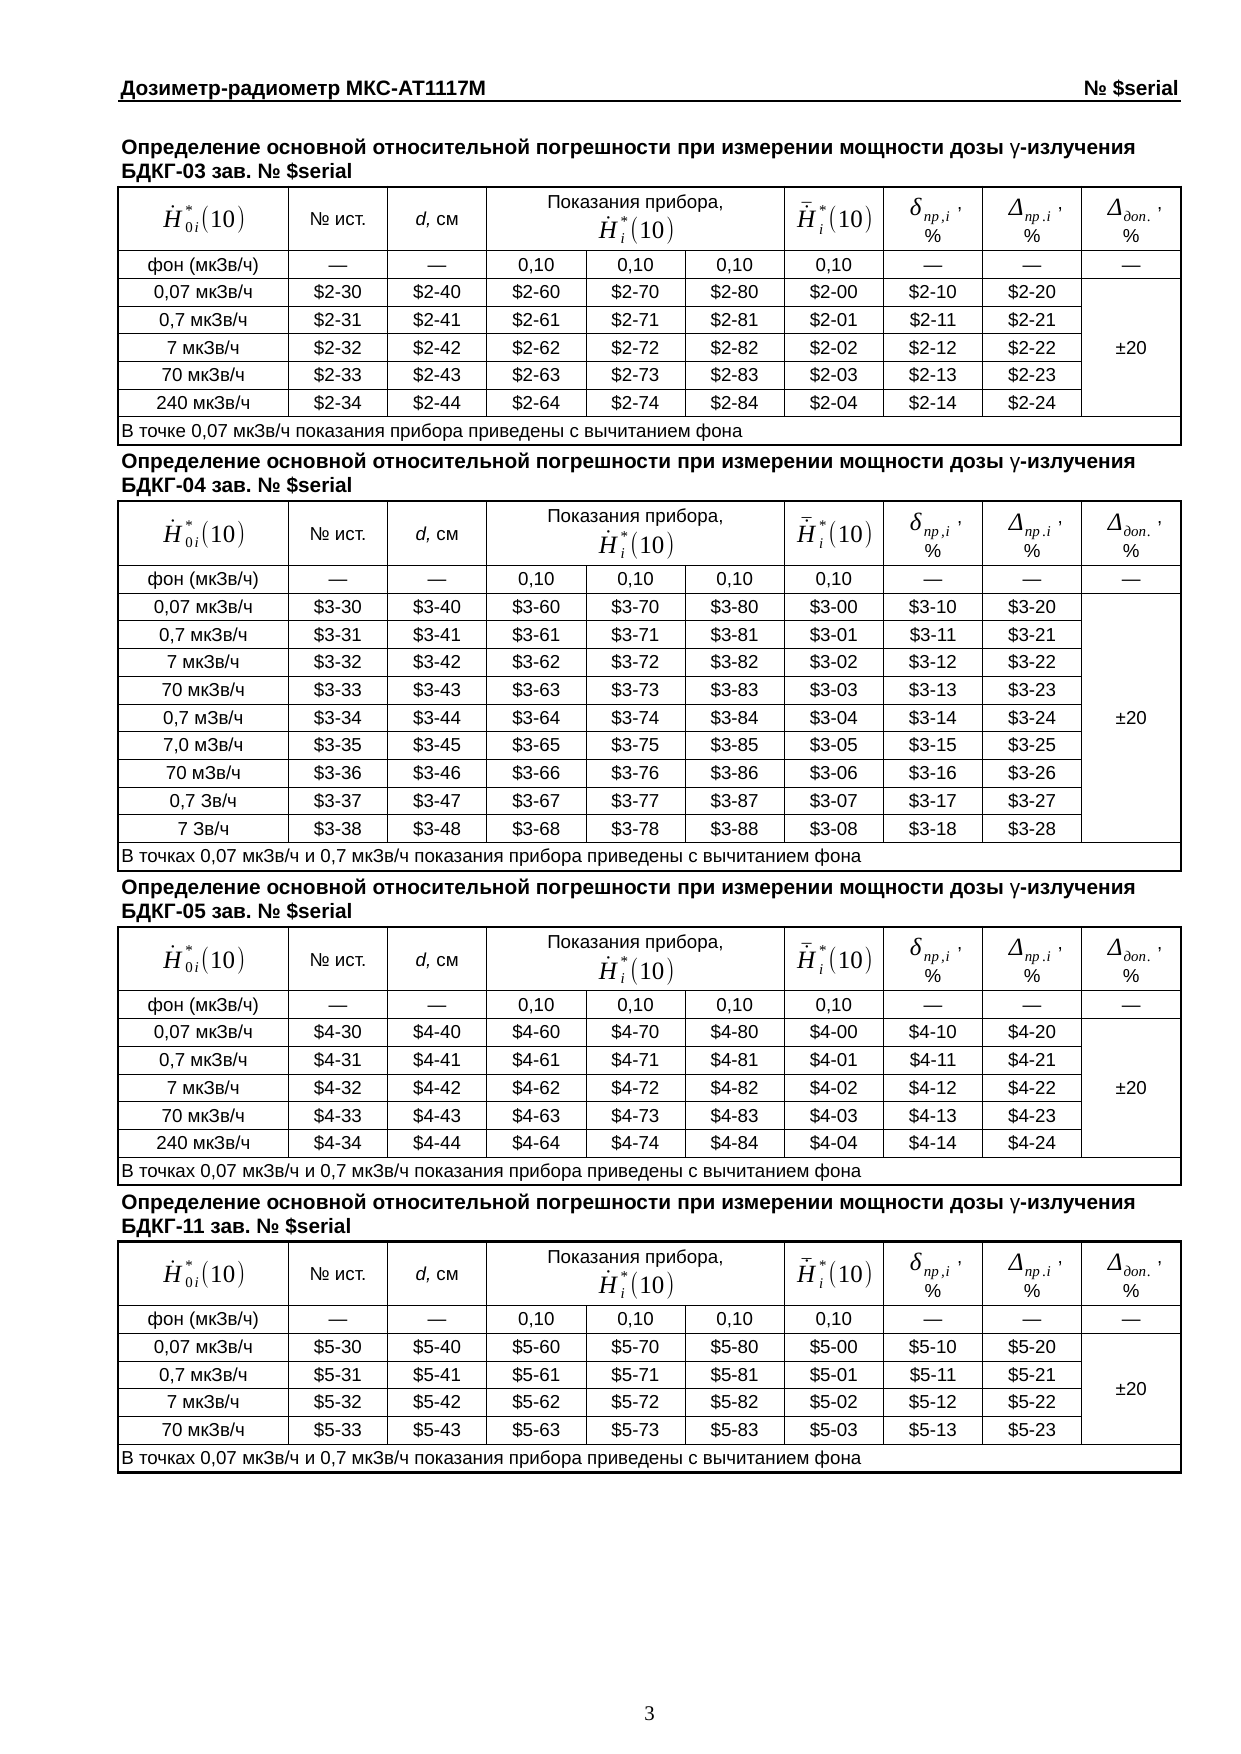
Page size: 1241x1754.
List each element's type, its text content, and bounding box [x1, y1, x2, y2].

table_cell $3-01 [785, 621, 883, 648]
table_cell [785, 1243, 883, 1305]
table_cell 7,0 мЗв/ч [119, 732, 288, 759]
table_cell $4-82 [686, 1075, 784, 1101]
table_cell — [884, 251, 982, 278]
table_cell $3-15 [884, 732, 982, 759]
table_cell $3-27 [983, 788, 1081, 814]
table_cell $4-43 [388, 1102, 486, 1129]
table_cell $2-00 [785, 279, 883, 306]
table_cell — [289, 1306, 387, 1333]
table_cell $4-31 [289, 1047, 387, 1073]
table_cell $3-85 [686, 732, 784, 759]
table_cell $3-10 [884, 594, 982, 620]
table_cell $4-33 [289, 1102, 387, 1129]
table_cell $4-74 [587, 1130, 685, 1157]
table_cell $2-12 [884, 334, 982, 361]
table_cell $3-37 [289, 788, 387, 814]
table_cell ±20 [1082, 279, 1180, 416]
table_cell [119, 502, 288, 565]
table_cell $3-68 [487, 815, 586, 842]
table_cell $5-12 [884, 1389, 982, 1416]
table_cell $2-42 [388, 334, 486, 361]
table_cell — [388, 1306, 486, 1333]
table_cell d, см [388, 188, 486, 250]
table_cell d, см [388, 928, 486, 990]
table_cell $4-04 [785, 1130, 883, 1157]
table_header Определение основной относительной погрешности при измерении мощности дозы γ-излучения БДКГ-03 зав. № $serial [118, 132, 1181, 186]
table_cell $3-32 [289, 649, 387, 676]
table_cell $2-04 [785, 390, 883, 416]
table_cell $2-81 [686, 307, 784, 333]
table_cell $5-62 [487, 1389, 586, 1416]
table_cell d, см [388, 502, 486, 565]
table_cell 0,10 [785, 251, 883, 278]
table_cell $3-75 [587, 732, 685, 759]
table_cell 0,10 [686, 991, 784, 1018]
table_cell $3-71 [587, 621, 685, 648]
table_cell $3-88 [686, 815, 784, 842]
table_cell $3-74 [587, 705, 685, 731]
table_cell $2-14 [884, 390, 982, 416]
table_cell $2-24 [983, 390, 1081, 416]
table_cell $2-34 [289, 390, 387, 416]
table_cell $3-21 [983, 621, 1081, 648]
table_cell $3-63 [487, 677, 586, 703]
table_cell 0,10 [785, 991, 883, 1018]
table_cell , % [884, 188, 982, 250]
table_cell — [1082, 1306, 1180, 1333]
table_cell $3-41 [388, 621, 486, 648]
table_cell $4-44 [388, 1130, 486, 1157]
table_cell — [388, 566, 486, 593]
table_cell 0,10 [487, 566, 586, 593]
table_cell $5-30 [289, 1334, 387, 1361]
table_cell 7 Зв/ч [119, 815, 288, 842]
table_cell $2-62 [487, 334, 586, 361]
table_cell $3-76 [587, 760, 685, 787]
table_cell $3-22 [983, 649, 1081, 676]
table_cell , % [983, 188, 1081, 250]
table_cell $3-25 [983, 732, 1081, 759]
table_cell $4-23 [983, 1102, 1081, 1129]
table_cell $3-64 [487, 705, 586, 731]
table_cell 70 мкЗв/ч [119, 677, 288, 703]
table_cell $3-30 [289, 594, 387, 620]
table_cell 0,10 [686, 1306, 784, 1333]
table_cell 70 мкЗв/ч [119, 1102, 288, 1129]
table_cell , % [983, 928, 1081, 990]
table_cell 7 мкЗв/ч [119, 649, 288, 676]
table_cell $3-35 [289, 732, 387, 759]
table_cell $2-32 [289, 334, 387, 361]
table_cell , % [983, 502, 1081, 565]
table_cell № ист. [289, 188, 387, 250]
table_cell $2-61 [487, 307, 586, 333]
table_cell — [289, 991, 387, 1018]
table_cell $3-05 [785, 732, 883, 759]
table_cell $3-80 [686, 594, 784, 620]
table_cell , % [1082, 1243, 1180, 1305]
table_cell $3-38 [289, 815, 387, 842]
table_cell $4-22 [983, 1075, 1081, 1101]
table_cell — [983, 991, 1081, 1018]
table_cell $5-32 [289, 1389, 387, 1416]
table_cell 0,7 Зв/ч [119, 788, 288, 814]
table_cell фон (мкЗв/ч) [119, 991, 288, 1018]
table_cell $3-62 [487, 649, 586, 676]
table_cell $2-43 [388, 362, 486, 389]
table_cell — [884, 1306, 982, 1333]
table_cell $4-32 [289, 1075, 387, 1101]
table_cell — [1082, 991, 1180, 1018]
table_cell $5-03 [785, 1417, 883, 1444]
table_cell $4-73 [587, 1102, 685, 1129]
table_cell Показания прибора, [487, 188, 784, 250]
table_cell $2-21 [983, 307, 1081, 333]
table_cell $3-40 [388, 594, 486, 620]
table_header Определение основной относительной погрешности при измерении мощности дозы γ-излучения БДКГ-11 зав. № $serial [118, 1186, 1181, 1240]
table_cell $2-13 [884, 362, 982, 389]
table_cell $2-10 [884, 279, 982, 306]
table_cell $3-72 [587, 649, 685, 676]
table_cell $5-80 [686, 1334, 784, 1361]
table_cell $3-13 [884, 677, 982, 703]
table_cell — [1082, 566, 1180, 593]
table_cell [119, 928, 288, 990]
table_cell № ист. [289, 1243, 387, 1305]
table_cell — [388, 991, 486, 1018]
table_cell $3-42 [388, 649, 486, 676]
table_cell 7 мкЗв/ч [119, 334, 288, 361]
table_cell d, см [388, 1243, 486, 1305]
table_cell 70 мкЗв/ч [119, 362, 288, 389]
table_cell $2-33 [289, 362, 387, 389]
table_cell фон (мкЗв/ч) [119, 251, 288, 278]
table_cell 240 мкЗв/ч [119, 1130, 288, 1157]
table_cell $3-77 [587, 788, 685, 814]
table_cell $5-83 [686, 1417, 784, 1444]
table_cell 7 мкЗв/ч [119, 1075, 288, 1101]
table_cell $3-78 [587, 815, 685, 842]
table_cell $3-66 [487, 760, 586, 787]
table_header Определение основной относительной погрешности при измерении мощности дозы γ-излучения БДКГ-05 зав. № $serial [118, 872, 1181, 926]
table_cell $4-11 [884, 1047, 982, 1073]
table_cell $5-00 [785, 1334, 883, 1361]
table_cell $4-03 [785, 1102, 883, 1129]
table_cell $4-71 [587, 1047, 685, 1073]
table_cell 7 мкЗв/ч [119, 1389, 288, 1416]
table_cell [119, 188, 288, 250]
table_cell $2-11 [884, 307, 982, 333]
table_cell $2-02 [785, 334, 883, 361]
table_cell $5-42 [388, 1389, 486, 1416]
table_cell $3-60 [487, 594, 586, 620]
table_cell $4-30 [289, 1019, 387, 1046]
table_cell $2-23 [983, 362, 1081, 389]
table_cell $5-72 [587, 1389, 685, 1416]
table_cell $2-73 [587, 362, 685, 389]
table_cell — [388, 251, 486, 278]
table_cell $2-20 [983, 279, 1081, 306]
table_cell 0,10 [587, 1306, 685, 1333]
table_cell $3-23 [983, 677, 1081, 703]
table_cell $4-02 [785, 1075, 883, 1101]
table_cell $4-83 [686, 1102, 784, 1129]
table_cell $5-82 [686, 1389, 784, 1416]
table_cell $4-42 [388, 1075, 486, 1101]
table_cell 0,10 [587, 991, 685, 1018]
table_cell $3-61 [487, 621, 586, 648]
table_cell $3-44 [388, 705, 486, 731]
table_cell $3-31 [289, 621, 387, 648]
table_cell $2-63 [487, 362, 586, 389]
table_cell $5-20 [983, 1334, 1081, 1361]
table_cell [785, 502, 883, 565]
table_cell $3-28 [983, 815, 1081, 842]
table_cell $2-83 [686, 362, 784, 389]
table_cell № ист. [289, 502, 387, 565]
table_cell $5-10 [884, 1334, 982, 1361]
table_cell [785, 928, 883, 990]
table_cell $3-33 [289, 677, 387, 703]
table_cell , % [1082, 928, 1180, 990]
table_cell 0,7 мкЗв/ч [119, 621, 288, 648]
table_cell Показания прибора, [487, 928, 784, 990]
table_cell $2-64 [487, 390, 586, 416]
table_cell , % [884, 1243, 982, 1305]
table_cell $5-13 [884, 1417, 982, 1444]
table_cell $2-31 [289, 307, 387, 333]
table_cell $3-24 [983, 705, 1081, 731]
table_cell $5-21 [983, 1362, 1081, 1388]
table_cell $3-06 [785, 760, 883, 787]
table_cell — [289, 566, 387, 593]
table_cell $3-14 [884, 705, 982, 731]
table_cell 0,07 мкЗв/ч [119, 1019, 288, 1046]
table_cell $3-00 [785, 594, 883, 620]
table_cell 0,7 мкЗв/ч [119, 1047, 288, 1073]
table_cell 0,10 [686, 251, 784, 278]
table_cell — [983, 1306, 1081, 1333]
table_cell $2-41 [388, 307, 486, 333]
table_cell В точках 0,07 мкЗв/ч и 0,7 мкЗв/ч показания прибора приведены с вычитанием фона [119, 843, 1180, 870]
table_cell 0,10 [487, 251, 586, 278]
table_cell $3-07 [785, 788, 883, 814]
table_cell $3-08 [785, 815, 883, 842]
table_cell 0,10 [487, 991, 586, 1018]
table_cell , % [884, 502, 982, 565]
table_cell $4-61 [487, 1047, 586, 1073]
table_cell $3-86 [686, 760, 784, 787]
table_cell $3-34 [289, 705, 387, 731]
table_cell $3-48 [388, 815, 486, 842]
table_cell [785, 188, 883, 250]
table_cell 0,7 мЗв/ч [119, 705, 288, 731]
table_cell — [884, 566, 982, 593]
table_cell $4-72 [587, 1075, 685, 1101]
table_cell $5-33 [289, 1417, 387, 1444]
table_cell $5-71 [587, 1362, 685, 1388]
table_cell $5-70 [587, 1334, 685, 1361]
table_cell фон (мкЗв/ч) [119, 1306, 288, 1333]
table_cell $5-63 [487, 1417, 586, 1444]
table_cell $2-60 [487, 279, 586, 306]
table_cell 0,10 [587, 566, 685, 593]
table_cell фон (мкЗв/ч) [119, 566, 288, 593]
table_cell $3-04 [785, 705, 883, 731]
table_cell , % [1082, 188, 1180, 250]
table_cell $3-16 [884, 760, 982, 787]
table_cell 0,07 мкЗв/ч [119, 1334, 288, 1361]
table_cell $5-01 [785, 1362, 883, 1388]
table_cell $3-65 [487, 732, 586, 759]
table_cell , % [884, 928, 982, 990]
table_cell $4-60 [487, 1019, 586, 1046]
table_cell $3-70 [587, 594, 685, 620]
table_cell $2-22 [983, 334, 1081, 361]
table_cell $4-40 [388, 1019, 486, 1046]
table_cell $5-41 [388, 1362, 486, 1388]
table_cell 70 мЗв/ч [119, 760, 288, 787]
table_cell $5-31 [289, 1362, 387, 1388]
table_cell $3-12 [884, 649, 982, 676]
table_cell $5-81 [686, 1362, 784, 1388]
table_cell $3-87 [686, 788, 784, 814]
table_cell $3-84 [686, 705, 784, 731]
table_cell $5-61 [487, 1362, 586, 1388]
table_cell $2-03 [785, 362, 883, 389]
table_cell $3-20 [983, 594, 1081, 620]
table_cell $3-83 [686, 677, 784, 703]
table_cell $4-00 [785, 1019, 883, 1046]
table_cell $2-82 [686, 334, 784, 361]
table_cell $3-67 [487, 788, 586, 814]
table_cell $4-70 [587, 1019, 685, 1046]
table_cell 0,10 [785, 566, 883, 593]
table_cell $4-80 [686, 1019, 784, 1046]
table_cell Показания прибора, [487, 502, 784, 565]
table_cell $4-14 [884, 1130, 982, 1157]
table_cell № ист. [289, 928, 387, 990]
table_cell В точках 0,07 мкЗв/ч и 0,7 мкЗв/ч показания прибора приведены с вычитанием фона [119, 1158, 1180, 1184]
table_cell [119, 1243, 288, 1305]
table_cell $3-45 [388, 732, 486, 759]
table_cell $3-43 [388, 677, 486, 703]
table_cell $2-71 [587, 307, 685, 333]
table_cell $4-10 [884, 1019, 982, 1046]
table_cell $3-82 [686, 649, 784, 676]
table_cell В точках 0,07 мкЗв/ч и 0,7 мкЗв/ч показания прибора приведены с вычитанием фона [119, 1445, 1180, 1471]
table_cell $4-41 [388, 1047, 486, 1073]
table_cell 240 мкЗв/ч [119, 390, 288, 416]
table_cell $2-44 [388, 390, 486, 416]
table_cell $2-30 [289, 279, 387, 306]
table_cell — [983, 251, 1081, 278]
table_cell $3-46 [388, 760, 486, 787]
table_cell $4-64 [487, 1130, 586, 1157]
table_cell $2-84 [686, 390, 784, 416]
table_cell $2-72 [587, 334, 685, 361]
table_cell $3-26 [983, 760, 1081, 787]
table_header Определение основной относительной погрешности при измерении мощности дозы γ-излучения БДКГ-04 зав. № $serial [118, 446, 1181, 500]
table_cell 0,07 мкЗв/ч [119, 594, 288, 620]
table_cell $2-01 [785, 307, 883, 333]
table_cell — [884, 991, 982, 1018]
table_cell $4-12 [884, 1075, 982, 1101]
table_cell $2-40 [388, 279, 486, 306]
table_cell $5-11 [884, 1362, 982, 1388]
table_cell $4-20 [983, 1019, 1081, 1046]
table_cell $3-47 [388, 788, 486, 814]
table_cell 70 мкЗв/ч [119, 1417, 288, 1444]
table_cell $2-74 [587, 390, 685, 416]
table_cell 0,7 мкЗв/ч [119, 1362, 288, 1388]
table_cell , % [983, 1243, 1081, 1305]
table_cell — [1082, 251, 1180, 278]
table_cell $5-43 [388, 1417, 486, 1444]
table_cell ±20 [1082, 1019, 1180, 1157]
table_cell ±20 [1082, 594, 1180, 842]
table_cell $4-24 [983, 1130, 1081, 1157]
table_cell $3-03 [785, 677, 883, 703]
table_cell $4-81 [686, 1047, 784, 1073]
table_cell $3-81 [686, 621, 784, 648]
table_cell 0,10 [686, 566, 784, 593]
table_cell , % [1082, 502, 1180, 565]
table_cell 0,7 мкЗв/ч [119, 307, 288, 333]
table_cell $4-13 [884, 1102, 982, 1129]
table_cell ±20 [1082, 1334, 1180, 1444]
table_cell В точке 0,07 мкЗв/ч показания прибора приведены с вычитанием фона [119, 417, 1180, 444]
table_cell $4-84 [686, 1130, 784, 1157]
table_cell $4-21 [983, 1047, 1081, 1073]
table_cell $3-73 [587, 677, 685, 703]
table_cell $3-36 [289, 760, 387, 787]
table_cell — [289, 251, 387, 278]
table_cell $5-02 [785, 1389, 883, 1416]
table_cell $3-11 [884, 621, 982, 648]
table_cell $4-63 [487, 1102, 586, 1129]
table_cell $5-22 [983, 1389, 1081, 1416]
table_cell $3-18 [884, 815, 982, 842]
table_cell $5-40 [388, 1334, 486, 1361]
table_cell $2-80 [686, 279, 784, 306]
table_cell $4-01 [785, 1047, 883, 1073]
table_cell $2-70 [587, 279, 685, 306]
table_cell $3-17 [884, 788, 982, 814]
table_cell $4-34 [289, 1130, 387, 1157]
table_cell $4-62 [487, 1075, 586, 1101]
table_cell 0,07 мкЗв/ч [119, 279, 288, 306]
table_cell 0,10 [587, 251, 685, 278]
table_cell Показания прибора, [487, 1243, 784, 1305]
table_cell $5-73 [587, 1417, 685, 1444]
table_cell $3-02 [785, 649, 883, 676]
table_cell — [983, 566, 1081, 593]
table_cell $5-23 [983, 1417, 1081, 1444]
table_cell 0,10 [487, 1306, 586, 1333]
table_cell 0,10 [785, 1306, 883, 1333]
table_cell $5-60 [487, 1334, 586, 1361]
